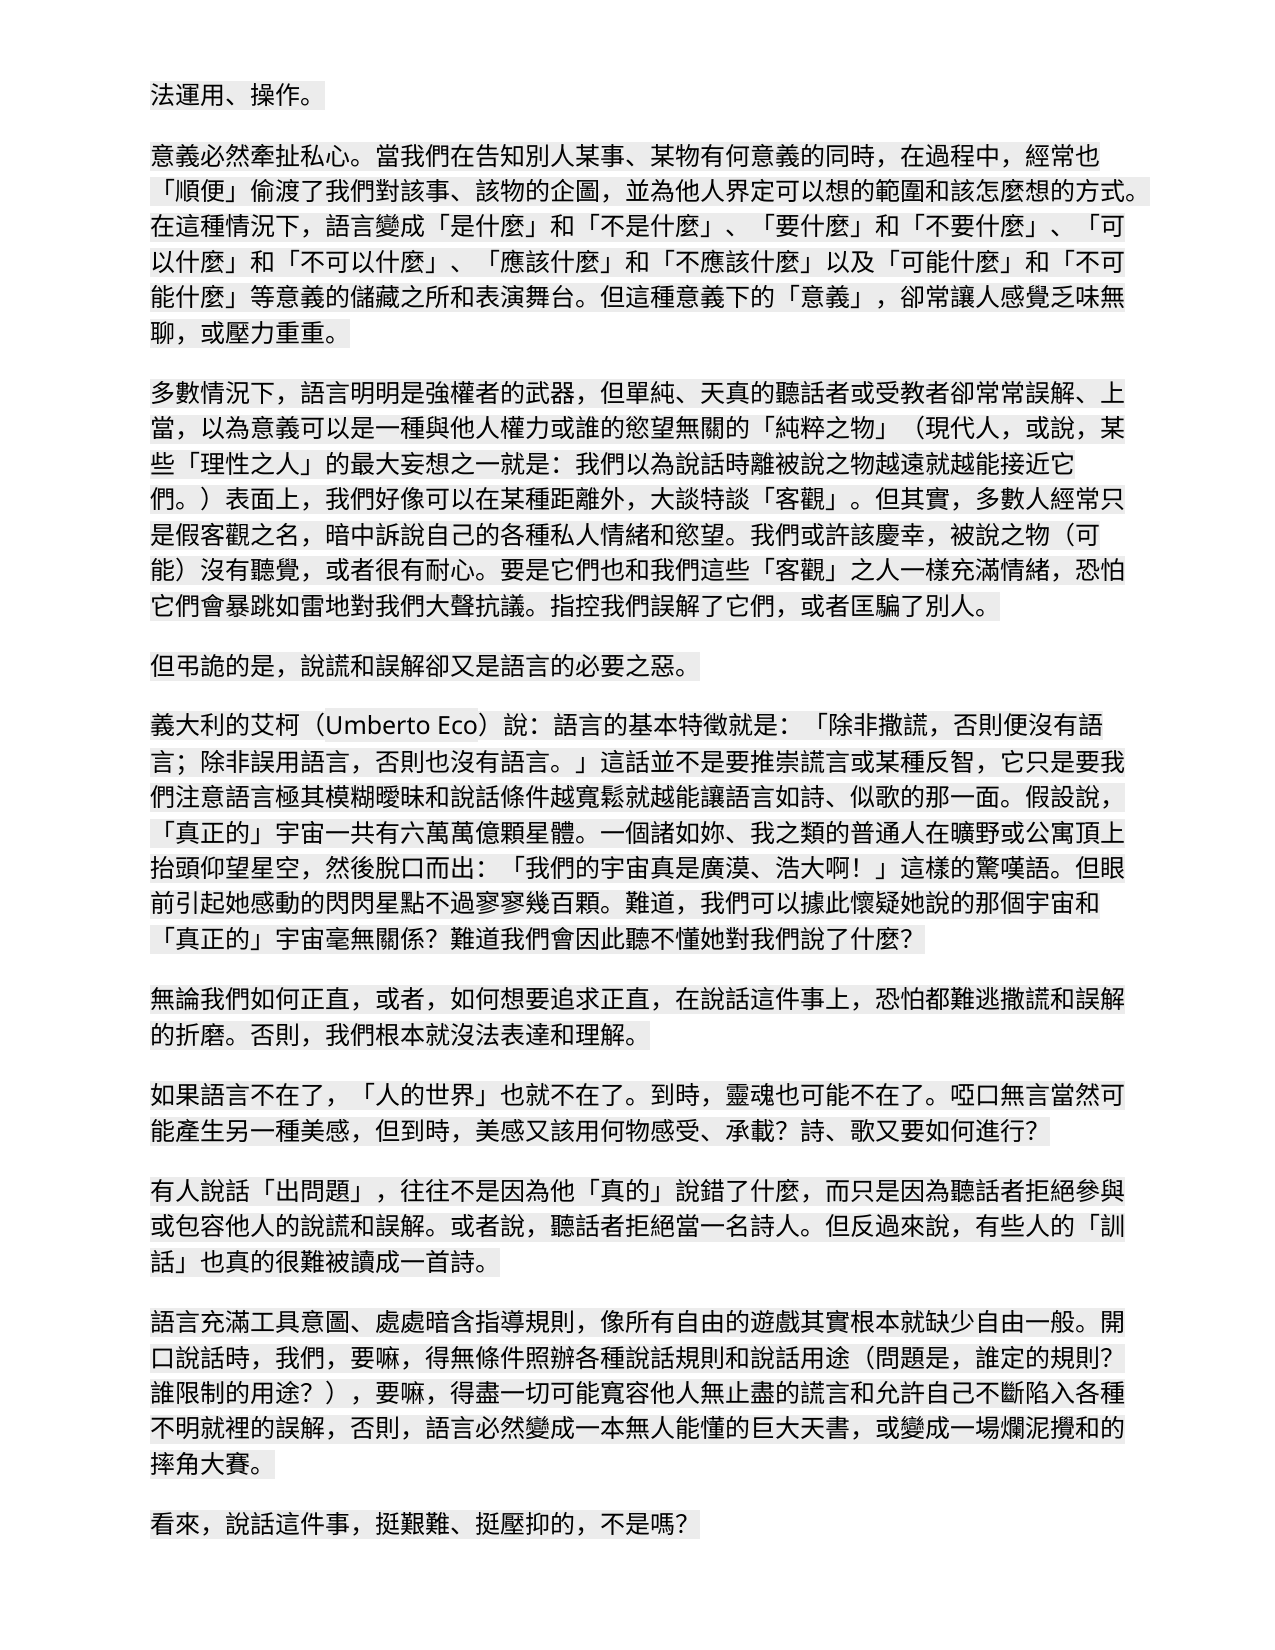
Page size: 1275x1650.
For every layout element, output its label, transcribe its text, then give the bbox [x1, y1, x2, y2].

text 有人說話「出問題」，往往不是因為他「真的」說錯了什麼，而只是因為聽話者拒絕參與或包容他人的說謊和誤解。或者說，聽話者拒絕當一名詩人。但反過來說，有些人的「訓話」也真的很難被讀成一首詩。 [150, 1171, 1125, 1277]
text 但弔詭的是，說謊和誤解卻又是語言的必要之惡。 [150, 646, 1125, 681]
text 無論我們如何正直，或者，如何想要追求正直，在說話這件事上，恐怕都難逃撒謊和誤解的折磨。否則，我們根本就沒法表達和理解。 [150, 979, 1125, 1050]
text 如果語言不在了，「人的世界」也就不在了。到時，靈魂也可能不在了。啞口無言當然可能產生另一種美感，但到時，美感又該用何物感受、承載？詩、歌又要如何進行？ [150, 1075, 1125, 1146]
text 義大利的艾柯（Umberto Eco）說：語言的基本特徵就是：「除非撒謊，否則便沒有語言；除非誤用語言，否則也沒有語言。」這話並不是要推崇謊言或某種反智，它只是要我們注意語言極其模糊曖昧和說話條件越寬鬆就越能讓語言如詩、似歌的那一面。假設說，「真正的」宇宙一共有六萬萬億顆星體。一個諸如妳、我之類的普通人在曠野或公寓頂上抬頭仰望星空，然後脫口而出：「我們的宇宙真是廣漠、浩大啊！」這樣的驚嘆語。但眼前引起她感動的閃閃星點不過寥寥幾百顆。難道，我們可以據此懷疑她說的那個宇宙和「真正的」宇宙毫無關係？難道我們會因此聽不懂她對我們說了什麼？ [150, 706, 1125, 954]
text 語言充滿工具意圖、處處暗含指導規則，像所有自由的遊戲其實根本就缺少自由一般。開口說話時，我們，要嘛，得無條件照辦各種說話規則和說話用途（問題是，誰定的規則？誰限制的用途？），要嘛，得盡一切可能寬容他人無止盡的謊言和允許自己不斷陷入各種不明就裡的誤解，否則，語言必然變成一本無人能懂的巨大天書，或變成一場爛泥攪和的摔角大賽。 [150, 1302, 1125, 1479]
text 法運用、操作。 [150, 75, 1125, 110]
text 意義必然牽扯私心。當我們在告知別人某事、某物有何意義的同時，在過程中，經常也「順便」偷渡了我們對該事、該物的企圖，並為他人界定可以想的範圍和該怎麼想的方式。在這種情況下，語言變成「是什麼」和「不是什麼」、「要什麼」和「不要什麼」、「可以什麼」和「不可以什麼」、「應該什麼」和「不應該什麼」以及「可能什麼」和「不可能什麼」等意義的儲藏之所和表演舞台。但這種意義下的「意義」，卻常讓人感覺乏味無聊，或壓力重重。 [150, 135, 1125, 348]
text 多數情況下，語言明明是強權者的武器，但單純、天真的聽話者或受教者卻常常誤解、上當，以為意義可以是一種與他人權力或誰的慾望無關的「純粹之物」（現代人，或說，某些「理性之人」的最大妄想之一就是：我們以為說話時離被說之物越遠就越能接近它們。）表面上，我們好像可以在某種距離外，大談特談「客觀」。但其實，多數人經常只是假客觀之名，暗中訴說自己的各種私人情緒和慾望。我們或許該慶幸，被說之物（可能）沒有聽覺，或者很有耐心。要是它們也和我們這些「客觀」之人一樣充滿情緒，恐怕它們會暴跳如雷地對我們大聲抗議。指控我們誤解了它們，或者匡騙了別人。 [150, 373, 1125, 621]
text 看來，說話這件事，挺艱難、挺壓抑的，不是嗎？ [150, 1504, 1125, 1575]
